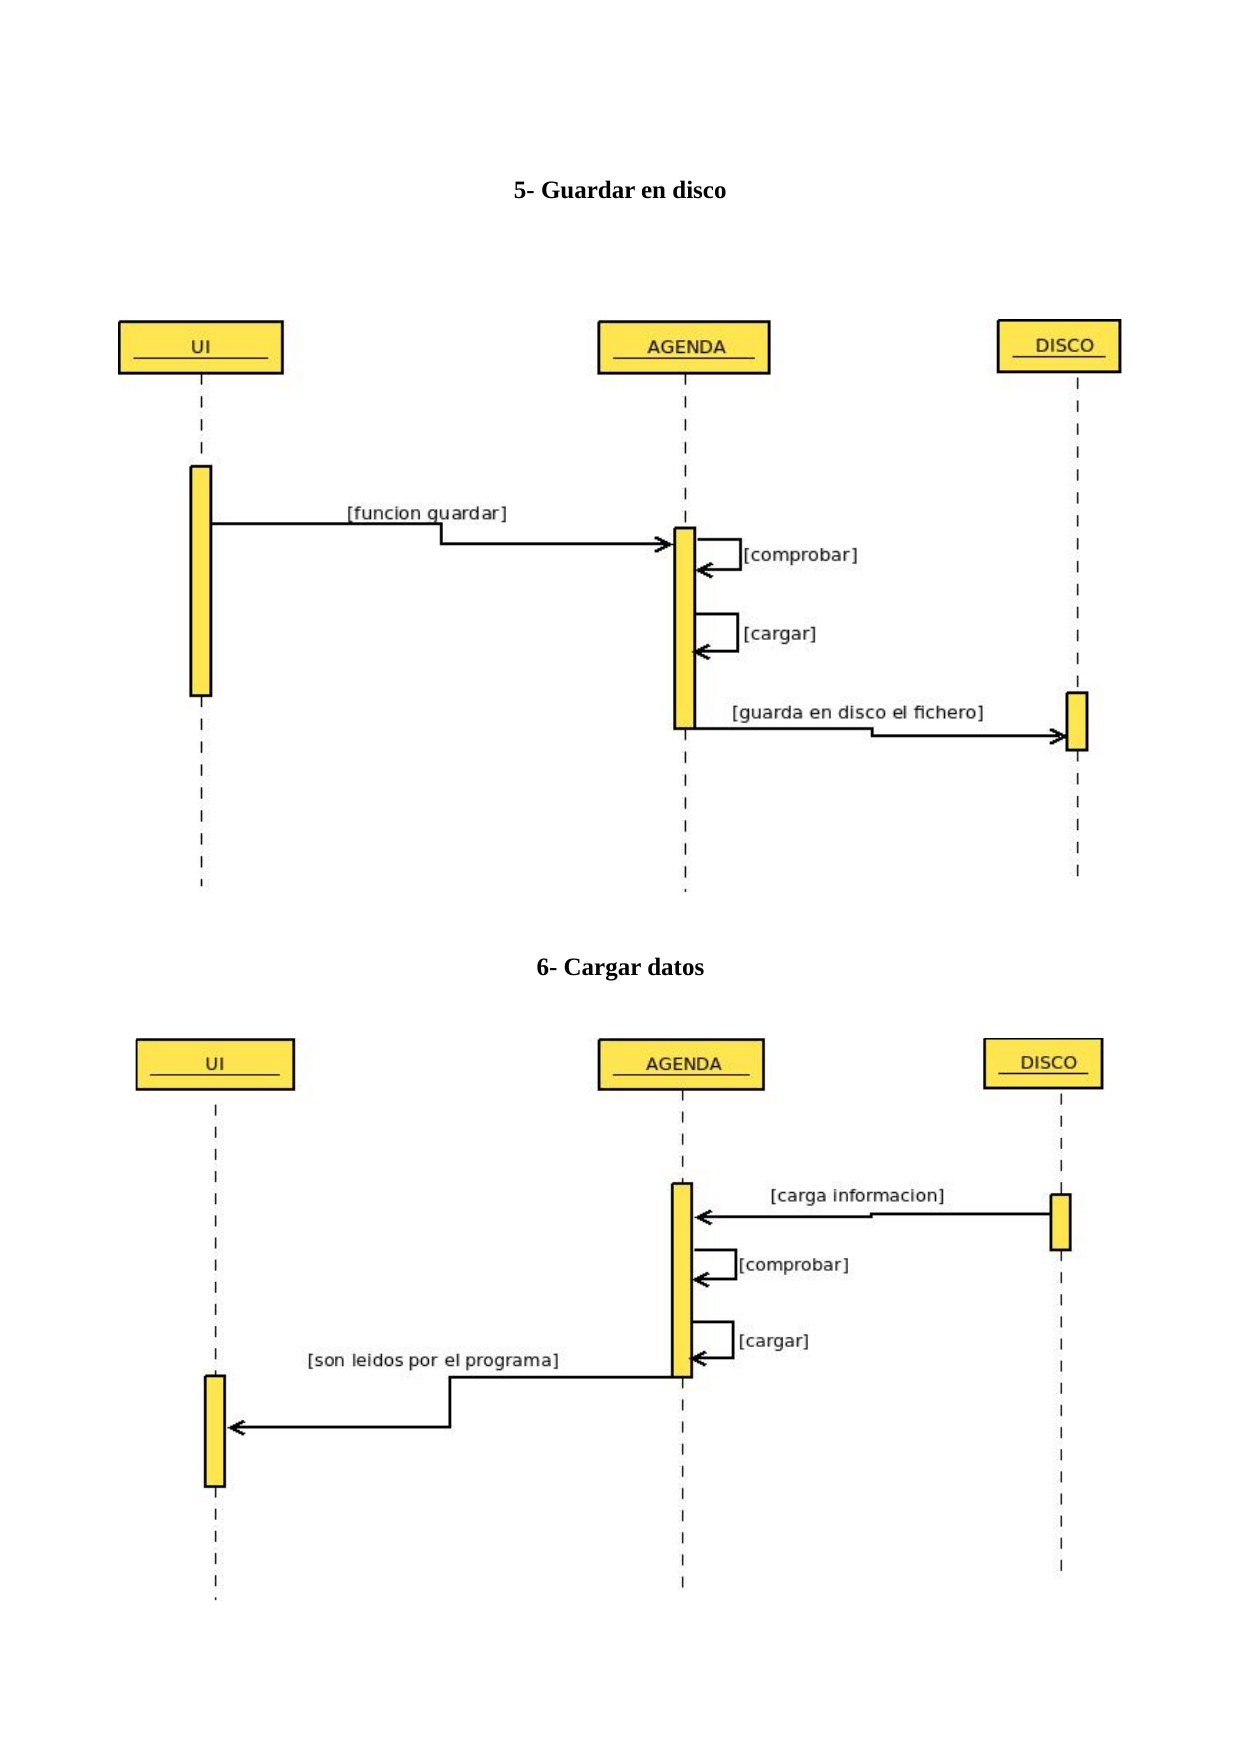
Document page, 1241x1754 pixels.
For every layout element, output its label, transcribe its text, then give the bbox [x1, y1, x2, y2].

text 6- Cargar datos [118, 952, 1122, 981]
text 5- Guardar en disco [118, 176, 1122, 204]
picture [135, 1038, 1105, 1603]
picture [118, 319, 1123, 895]
